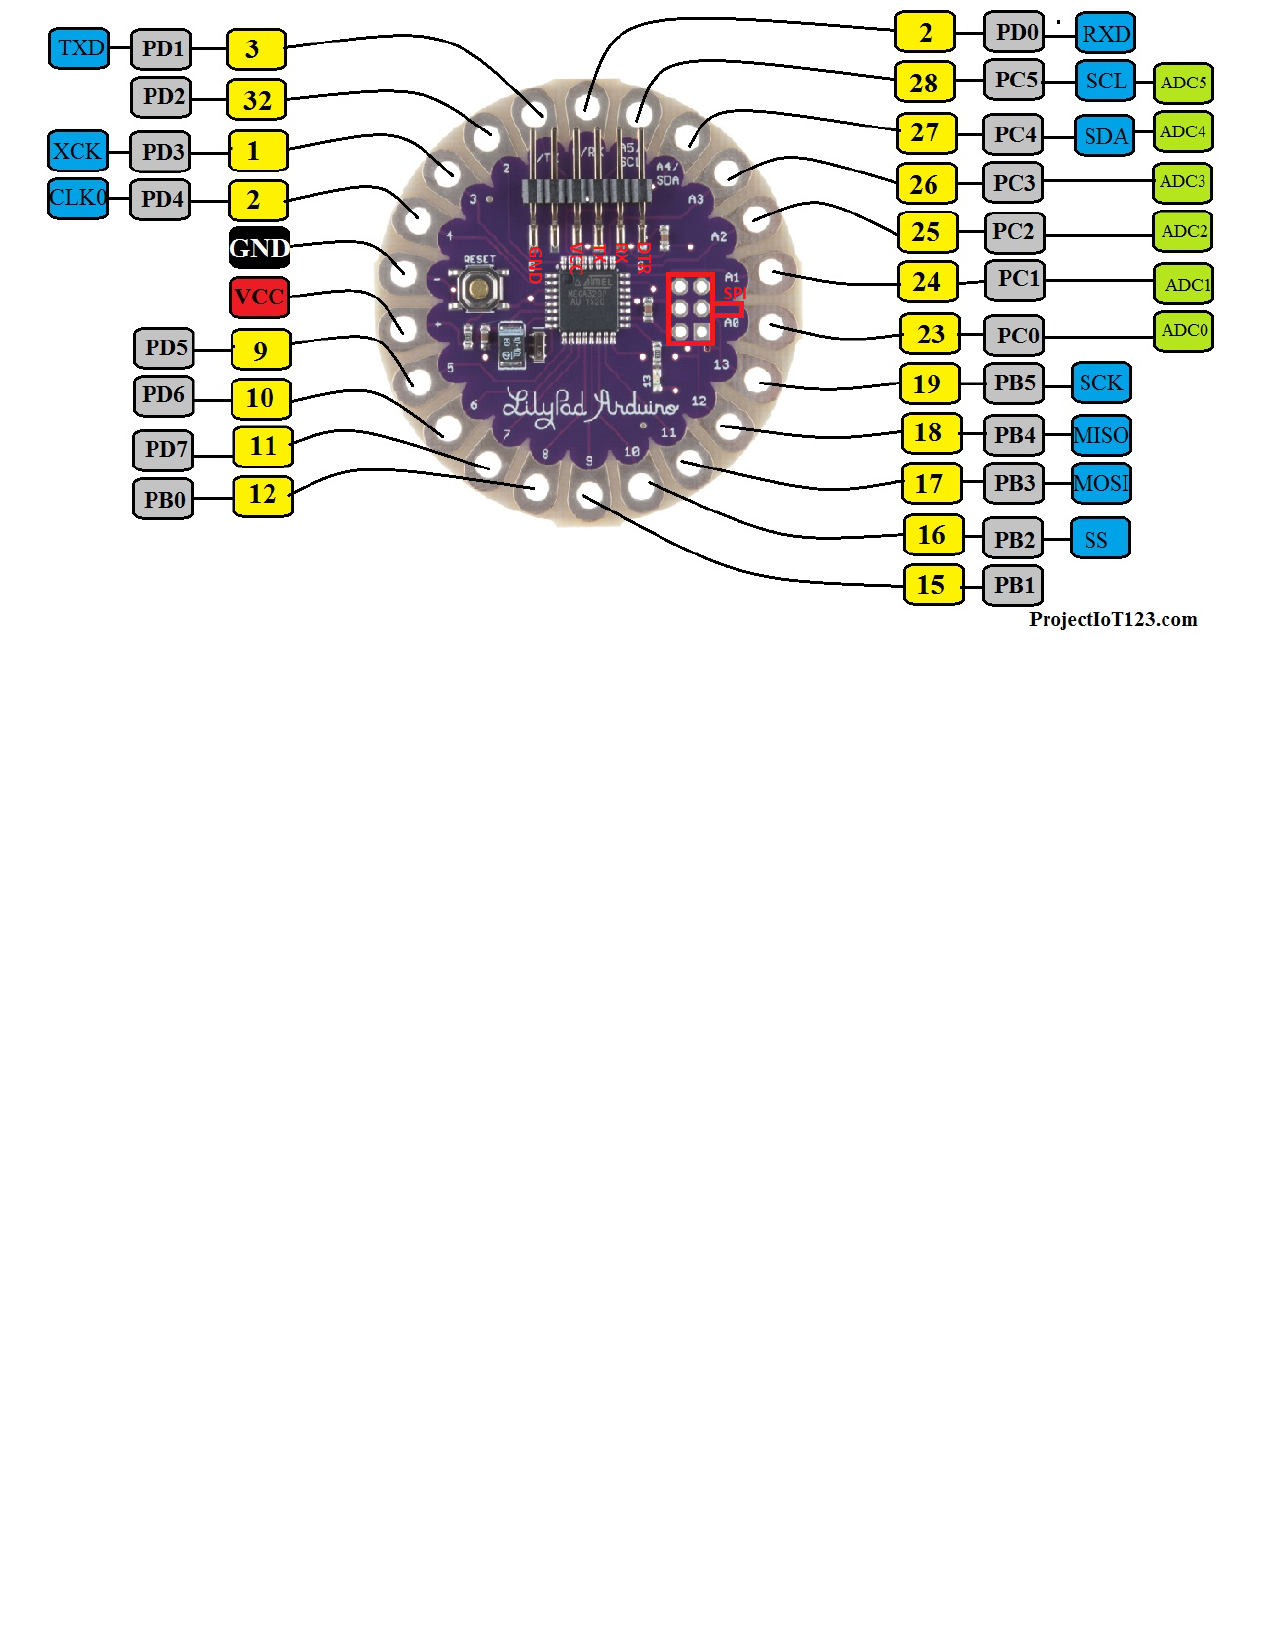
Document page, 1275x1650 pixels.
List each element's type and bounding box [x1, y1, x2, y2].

picture [0, 0, 1242, 638]
